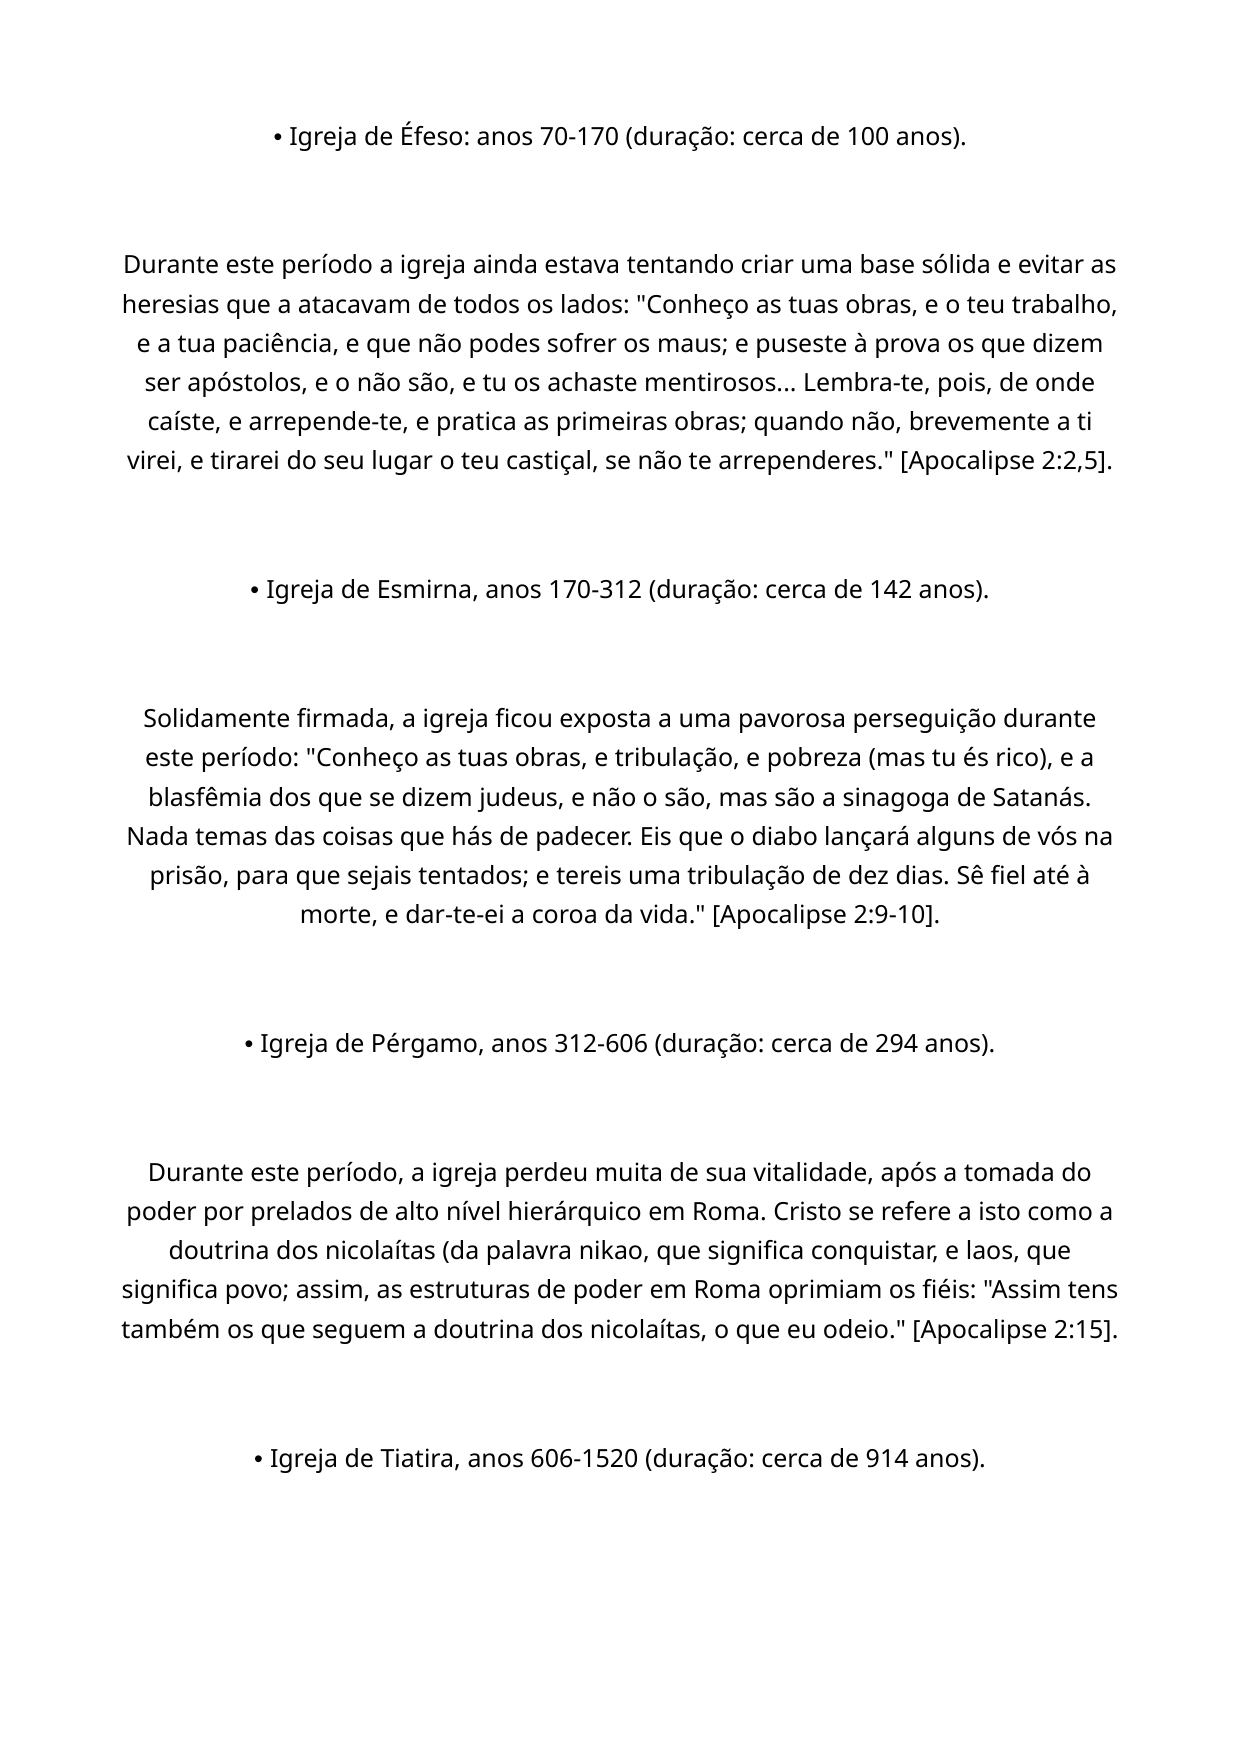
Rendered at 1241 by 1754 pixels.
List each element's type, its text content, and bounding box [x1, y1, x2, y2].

text • Igreja de Esmirna, anos 170-312 (duração: cerca de 142 anos). [118, 572, 1122, 606]
text Durante este período, a igreja perdeu muita de sua vitalidade, após a tomada do poder por prelados de alto nível hierárquico em Roma. Cristo se refere a isto como a doutrina dos nicolaítas (da palavra nikao, que significa conquistar, e laos, que significa povo; assim, as estruturas de poder em Roma oprimiam os fiéis: "Assim tens também os que seguem a doutrina dos nicolaítas, o que eu odeio." [Apocalipse 2:15]. [118, 1154, 1122, 1345]
text • Igreja de Pérgamo, anos 312-606 (duração: cerca de 294 anos). [118, 1026, 1122, 1060]
text • Igreja de Tiatira, anos 606-1520 (duração: cerca de 914 anos). [118, 1440, 1122, 1474]
text • Igreja de Éfeso: anos 70-170 (duração: cerca de 100 anos). [118, 118, 1122, 152]
text Durante este período a igreja ainda estava tentando criar uma base sólida e evitar as heresias que a atacavam de todos os lados: "Conheço as tuas obras, e o teu trabalho, e a tua paciência, e que não podes sofrer os maus; e puseste à prova os que dizem ser apóstolos, e o não são, e tu os achaste mentirosos... Lembra-te, pois, de onde caíste, e arrepende-te, e pratica as primeiras obras; quando não, brevemente a ti virei, e tirarei do seu lugar o teu castiçal, se não te arrependeres." [Apocalipse 2:2,5]. [118, 247, 1122, 477]
text Solidamente firmada, a igreja ficou exposta a uma pavorosa perseguição durante este período: "Conheço as tuas obras, e tribulação, e pobreza (mas tu és rico), e a blasfêmia dos que se dizem judeus, e não o são, mas são a sinagoga de Satanás. Nada temas das coisas que hás de padecer. Eis que o diabo lançará alguns de vós na prisão, para que sejais tentados; e tereis uma tribulação de dez dias. Sê fiel até à morte, e dar-te-ei a coroa da vida." [Apocalipse 2:9-10]. [118, 701, 1122, 931]
